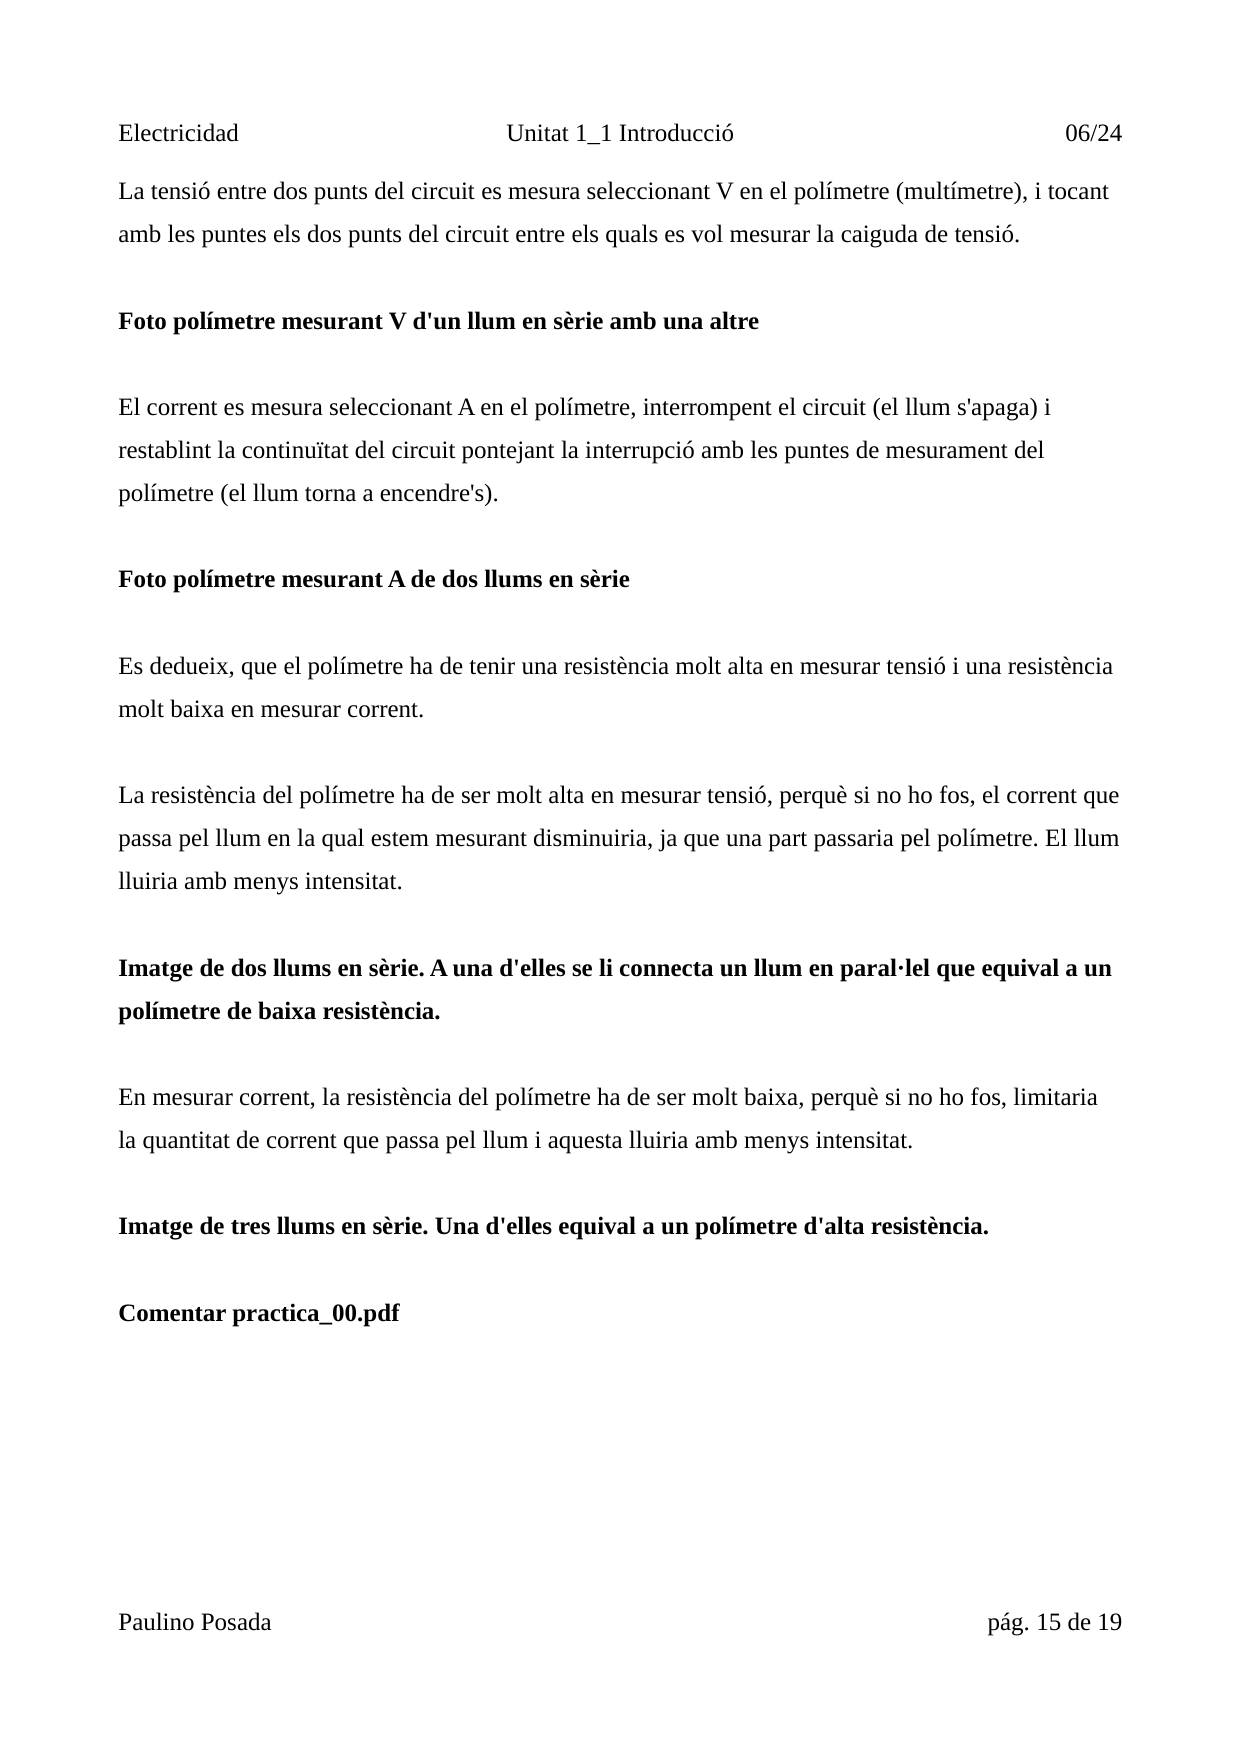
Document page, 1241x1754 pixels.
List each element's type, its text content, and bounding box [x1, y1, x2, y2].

text Comentar practica_00.pdf [118, 1298, 1122, 1326]
text Imatge de dos llums en sèrie. A una d'elles se li connecta un llum en paral·lel que equival a un polímetre de baixa resistència. [118, 953, 1122, 1024]
text Foto polímetre mesurant V d'un llum en sèrie amb una altre [118, 306, 1122, 334]
text Foto polímetre mesurant A de dos llums en sèrie [118, 564, 1122, 593]
text En mesurar corrent, la resistència del polímetre ha de ser molt baixa, perquè si no ho fos, limitaria la quantitat de corrent que passa pel llum i aquesta lluiria amb menys intensitat. [118, 1082, 1122, 1154]
text El corrent es mesura seleccionant A en el polímetre, interrompent el circuit (el llum s'apaga) i restablint la continuïtat del circuit pontejant la interrupció amb les puntes de mesurament del polímetre (el llum torna a encendre's). [118, 392, 1122, 507]
text Es dedueix, que el polímetre ha de tenir una resistència molt alta en mesurar tensió i una resistència molt baixa en mesurar corrent. [118, 651, 1122, 723]
text La resistència del polímetre ha de ser molt alta en mesurar tensió, perquè si no ho fos, el corrent que passa pel llum en la qual estem mesurant disminuiria, ja que una part passaria pel polímetre. El llum lluiria amb menys intensitat. [118, 780, 1122, 895]
text Imatge de tres llums en sèrie. Una d'elles equival a un polímetre d'alta resistència. [118, 1211, 1122, 1240]
text La tensió entre dos punts del circuit es mesura seleccionant V en el polímetre (multímetre), i tocant amb les puntes els dos punts del circuit entre els quals es vol mesurar la caiguda de tensió. [118, 176, 1122, 248]
